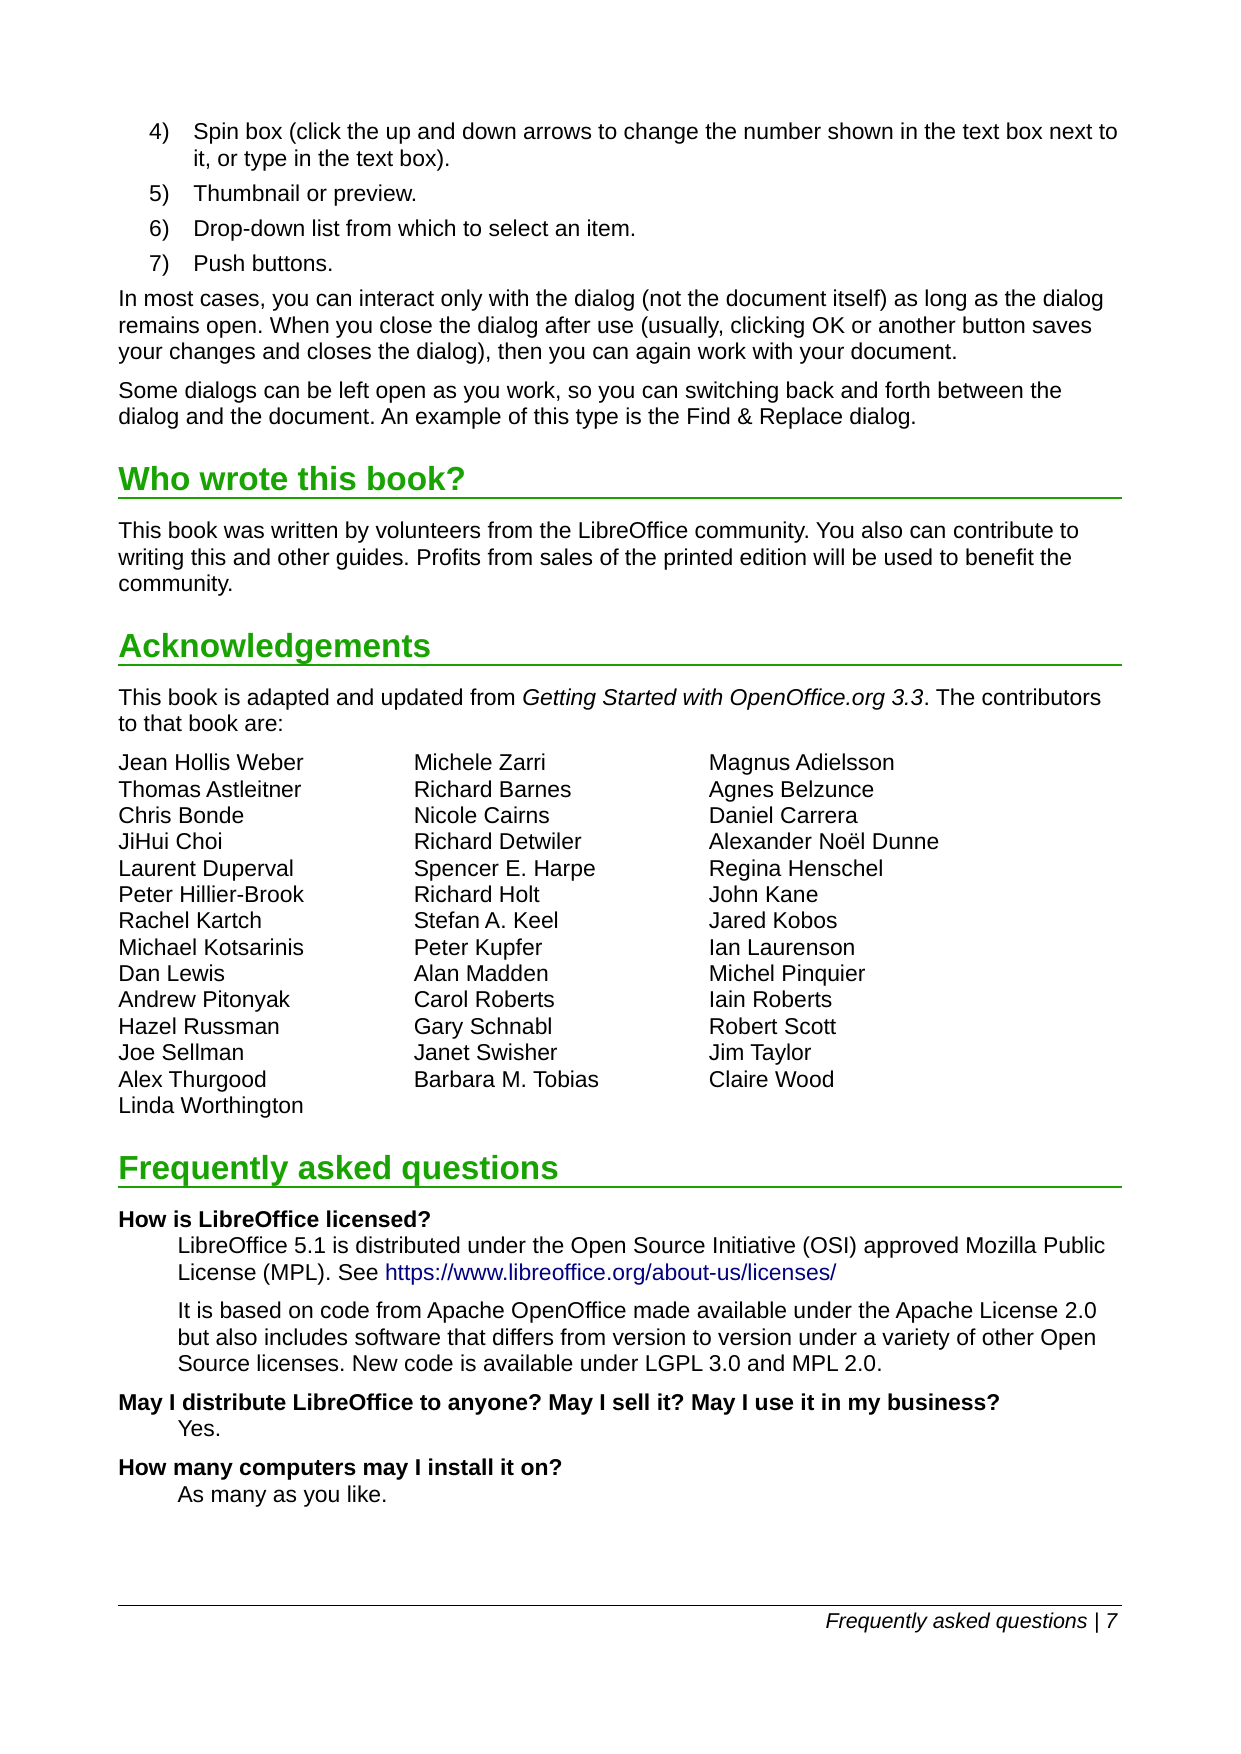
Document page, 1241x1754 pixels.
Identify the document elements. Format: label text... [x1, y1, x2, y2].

text Jean Hollis Weber Michele Zarri Magnus Adielsson Thomas Astleitner Richard Barnes Agnes Belzunce Chris Bonde Nicole Cairns Daniel Carrera JiHui Choi Richard Detwiler Alexander Noël Dunne Laurent Duperval Spencer E. Harpe Regina Henschel Peter Hillier-Brook Richard Holt John Kane Rachel Kartch Stefan A. Keel Jared Kobos Michael Kotsarinis Peter Kupfer Ian Laurenson Dan Lewis Alan Madden Michel Pinquier Andrew Pitonyak Carol Roberts Iain Roberts Hazel Russman Gary Schnabl Robert Scott Joe Sellman Janet Swisher Jim Taylor Alex Thurgood Barbara M. Tobias Claire Wood Linda Worthington [118, 749, 1122, 1118]
subtitle Acknowledgements [118, 626, 1122, 664]
text May I distribute LibreOffice to anyone? May I sell it? May I use it in my business? [118, 1389, 1122, 1415]
list Thumbnail or preview. [169, 180, 1122, 206]
subtitle Frequently asked questions [118, 1148, 1122, 1186]
text As many as you like. [177, 1481, 1122, 1507]
text LibreOffice 5.1 is distributed under the Open Source Initiative (OSI) approved Mozilla Public License (MPL). See https://www.libreoffice.org/about-us/licenses/ [177, 1232, 1122, 1285]
text This book is adapted and updated from Getting Started with OpenOffice.org 3.3. The contributors to that book are: [118, 684, 1122, 737]
list Spin box (click the up and down arrows to change the number shown in the text box next to it, or type in the text box). [169, 118, 1122, 171]
text Some dialogs can be left open as you work, so you can switching back and forth between the dialog and the document. An example of this type is the Find & Replace dialog. [118, 377, 1122, 429]
text In most cases, you can interact only with the dialog (not the document itself) as long as the dialog remains open. When you close the dialog after use (usually, clicking OK or another button saves your changes and closes the dialog), then you can again work with your document. [118, 285, 1122, 364]
list Drop-down list from which to select an item. [169, 215, 1122, 241]
text How is LibreOffice licensed? [118, 1206, 1122, 1232]
text This book was written by volunteers from the LibreOffice community. You also can contribute to writing this and other guides. Profits from sales of the printed edition will be used to benefit the community. [118, 517, 1122, 596]
text Yes. [177, 1415, 1122, 1442]
list Push buttons. [169, 250, 1122, 276]
text It is based on code from Apache OpenOffice made available under the Apache License 2.0 but also includes software that differs from version to version under a variety of other Open Source licenses. New code is available under LGPL 3.0 and MPL 2.0. [177, 1297, 1122, 1377]
subtitle Who wrote this book? [118, 459, 1122, 497]
text How many computers may I install it on? [118, 1454, 1122, 1481]
